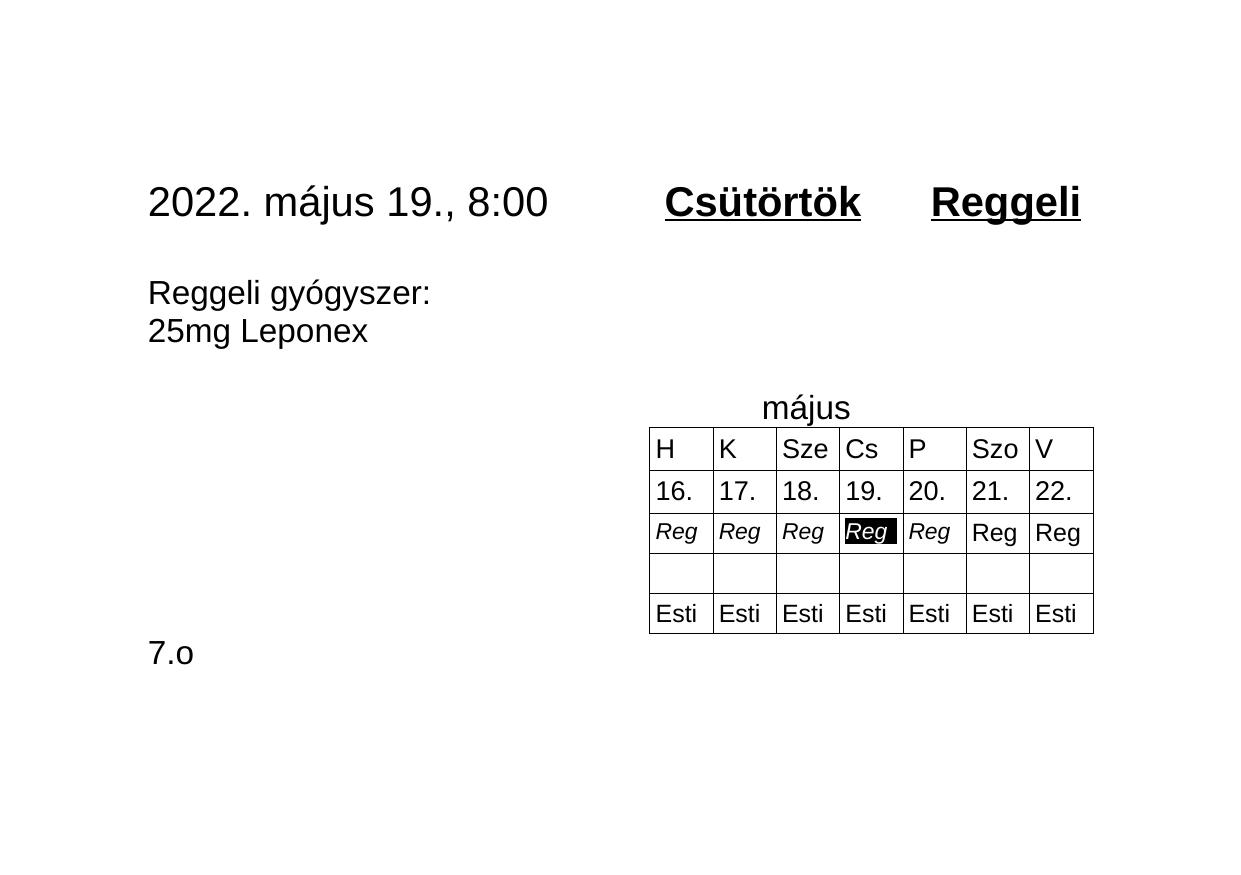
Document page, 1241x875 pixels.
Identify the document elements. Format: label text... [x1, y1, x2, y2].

text 2022. május 19., 8:00 Csütörtök Reggeli [148, 177, 1093, 225]
table_header Szo [967, 428, 1029, 469]
table_header H [650, 428, 713, 469]
table_cell Esti [904, 594, 966, 633]
table_header K [714, 428, 776, 469]
table_cell [967, 554, 1029, 593]
table_cell [1030, 554, 1093, 593]
table_header P [904, 428, 966, 469]
table_cell 22. [1030, 471, 1093, 512]
table_cell 21. [967, 471, 1029, 512]
table_cell 19. [840, 471, 903, 512]
table_cell Reg [1030, 514, 1093, 553]
table_cell 17. [714, 471, 776, 512]
text május [148, 388, 1093, 427]
table_cell Esti [1030, 594, 1093, 633]
table_header Cs [840, 428, 903, 469]
table_cell Reg [650, 514, 713, 553]
table_cell [714, 554, 776, 593]
table_cell Esti [714, 594, 776, 633]
table_cell Reg [840, 514, 903, 553]
table_cell [650, 554, 713, 593]
table_cell Esti [840, 594, 903, 633]
table_cell [840, 554, 903, 593]
table_cell Esti [650, 594, 713, 633]
table_cell Esti [777, 594, 839, 633]
table_cell Reg [904, 514, 966, 553]
table_cell Esti [967, 594, 1029, 633]
table_cell Reg [777, 514, 839, 553]
table_header Sze [777, 428, 839, 469]
table_cell [904, 554, 966, 593]
text Reggeli gyógyszer: [148, 273, 1093, 311]
table_cell Reg [714, 514, 776, 553]
table_cell 18. [777, 471, 839, 512]
table_cell Reg [967, 514, 1029, 553]
table_cell 16. [650, 471, 713, 512]
table_header V [1030, 428, 1093, 469]
text 7.o [148, 633, 1093, 672]
table_cell 20. [904, 471, 966, 512]
table_cell [777, 554, 839, 593]
text 25mg Leponex [148, 311, 1093, 350]
